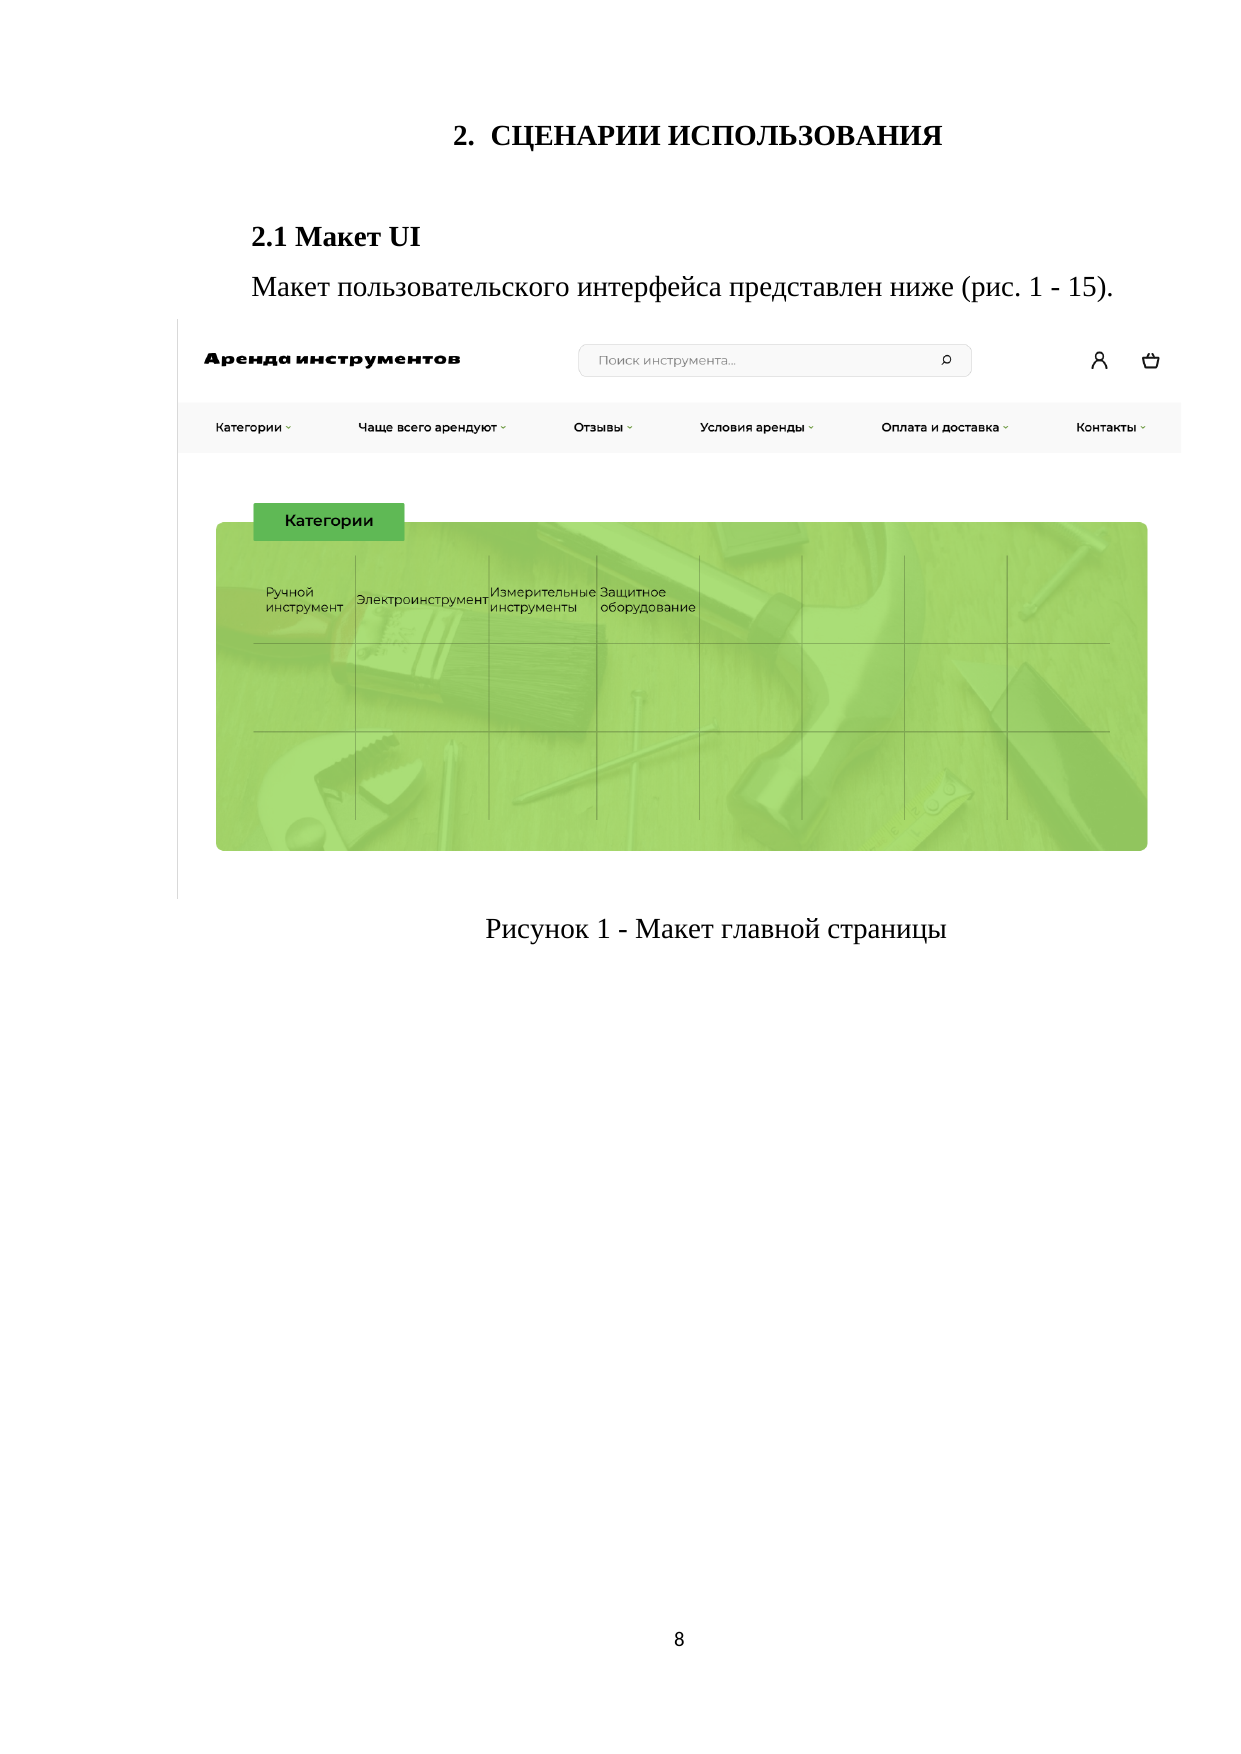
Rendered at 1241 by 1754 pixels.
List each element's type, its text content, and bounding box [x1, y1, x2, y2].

text Макет пользовательского интерфейса представлен ниже (рис. 1 - 15). [177, 269, 1181, 303]
picture [177, 319, 1182, 899]
text Рисунок 1 - Макет главной страницы [177, 911, 1181, 945]
list СЦЕНАРИИ ИСПОЛЬЗОВАНИЯ [214, 118, 1181, 152]
text 2.1 Макет UI [177, 219, 1181, 252]
